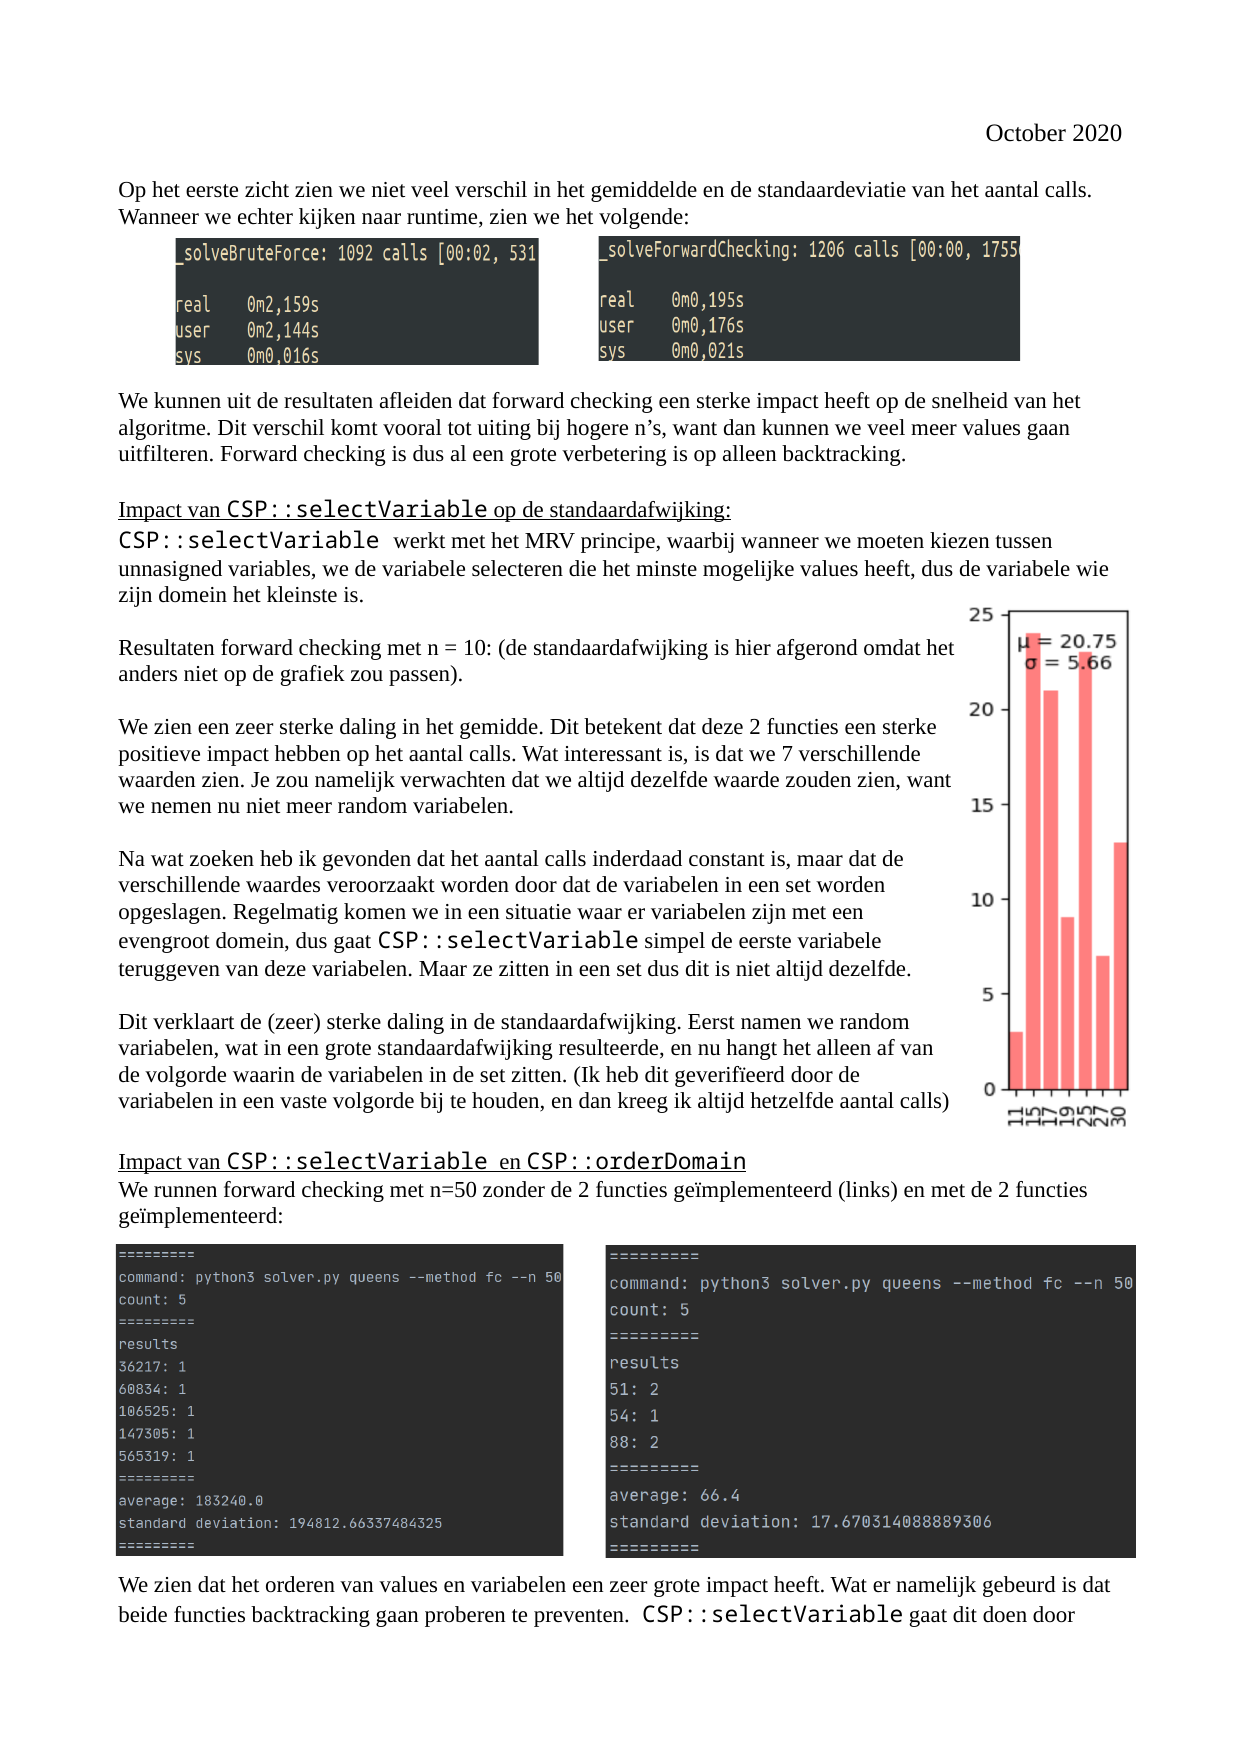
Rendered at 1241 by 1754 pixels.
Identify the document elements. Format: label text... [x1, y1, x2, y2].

text Dit verklaart de (zeer) sterke daling in de standaardafwijking. Eerst namen we random variabelen, wat in een grote standaardafwijking resulteerde, en nu hangt het alleen af van de volgorde waarin de variabelen in de set zitten. (Ik heb dit geverifïeerd door de variabelen in een vaste volgorde bij te houden, en dan kreeg ik altijd hetzelfde aantal calls) [118, 1008, 955, 1113]
text Impact van CSP::selectVariable en CSP::orderDomain [118, 1145, 1122, 1176]
text We kunnen uit de resultaten afleiden dat forward checking een sterke impact heeft op de snelheid van het algoritme. Dit verschil komt vooral tot uiting bij hogere n’s, want dan kunnen we veel meer values gaan uitfilteren. Forward checking is dus al een grote verbetering is op alleen backtracking. [118, 387, 1122, 466]
picture [605, 1245, 1136, 1558]
picture [598, 236, 1021, 361]
text Na wat zoeken heb ik gevonden dat het aantal calls inderdaad constant is, maar dat de verschillende waardes veroorzaakt worden door dat de variabelen in een set worden opgeslagen. Regelmatig komen we in een situatie waar er variabelen zijn met een evengroot domein, dus gaat CSP::selectVariable simpel de eerste variabele teruggeven van deze variabelen. Maar ze zitten in een set dus dit is niet altijd dezelfde. [118, 845, 955, 982]
text CSP::selectVariable werkt met het MRV principe, waarbij wanneer we moeten kiezen tussen unnasigned variables, we de variabele selecteren die het minste mogelijke values heeft, dus de variabele wie zijn domein het kleinste is. [118, 524, 1122, 608]
picture [955, 602, 1137, 1135]
text We zien een zeer sterke daling in het gemidde. Dit betekent dat deze 2 functies een sterke positieve impact hebben op het aantal calls. Wat interessant is, is dat we 7 verschillende waarden zien. Je zou namelijk verwachten dat we altijd dezelfde waarde zouden zien, want we nemen nu niet meer random variabelen. [118, 713, 955, 819]
text Impact van CSP::selectVariable op de standaardafwijking: [118, 493, 1122, 524]
text Resultaten forward checking met n = 10: (de standaardafwijking is hier afgerond omdat het anders niet op de grafiek zou passen). [118, 634, 955, 687]
text We runnen forward checking met n=50 zonder de 2 functies geïmplementeerd (links) en met de 2 functies geïmplementeerd: [118, 1176, 1122, 1229]
picture [115, 1244, 564, 1556]
text We zien dat het orderen van values en variabelen een zeer grote impact heeft. Wat er namelijk gebeurd is dat beide functies backtracking gaan proberen te preventen. CSP::selectVariable gaat dit doen door [118, 1571, 1122, 1629]
picture [175, 238, 539, 365]
text Op het eerste zicht zien we niet veel verschil in het gemiddelde en de standaardeviatie van het aantal calls. Wanneer we echter kijken naar runtime, zien we het volgende: [118, 176, 1122, 229]
